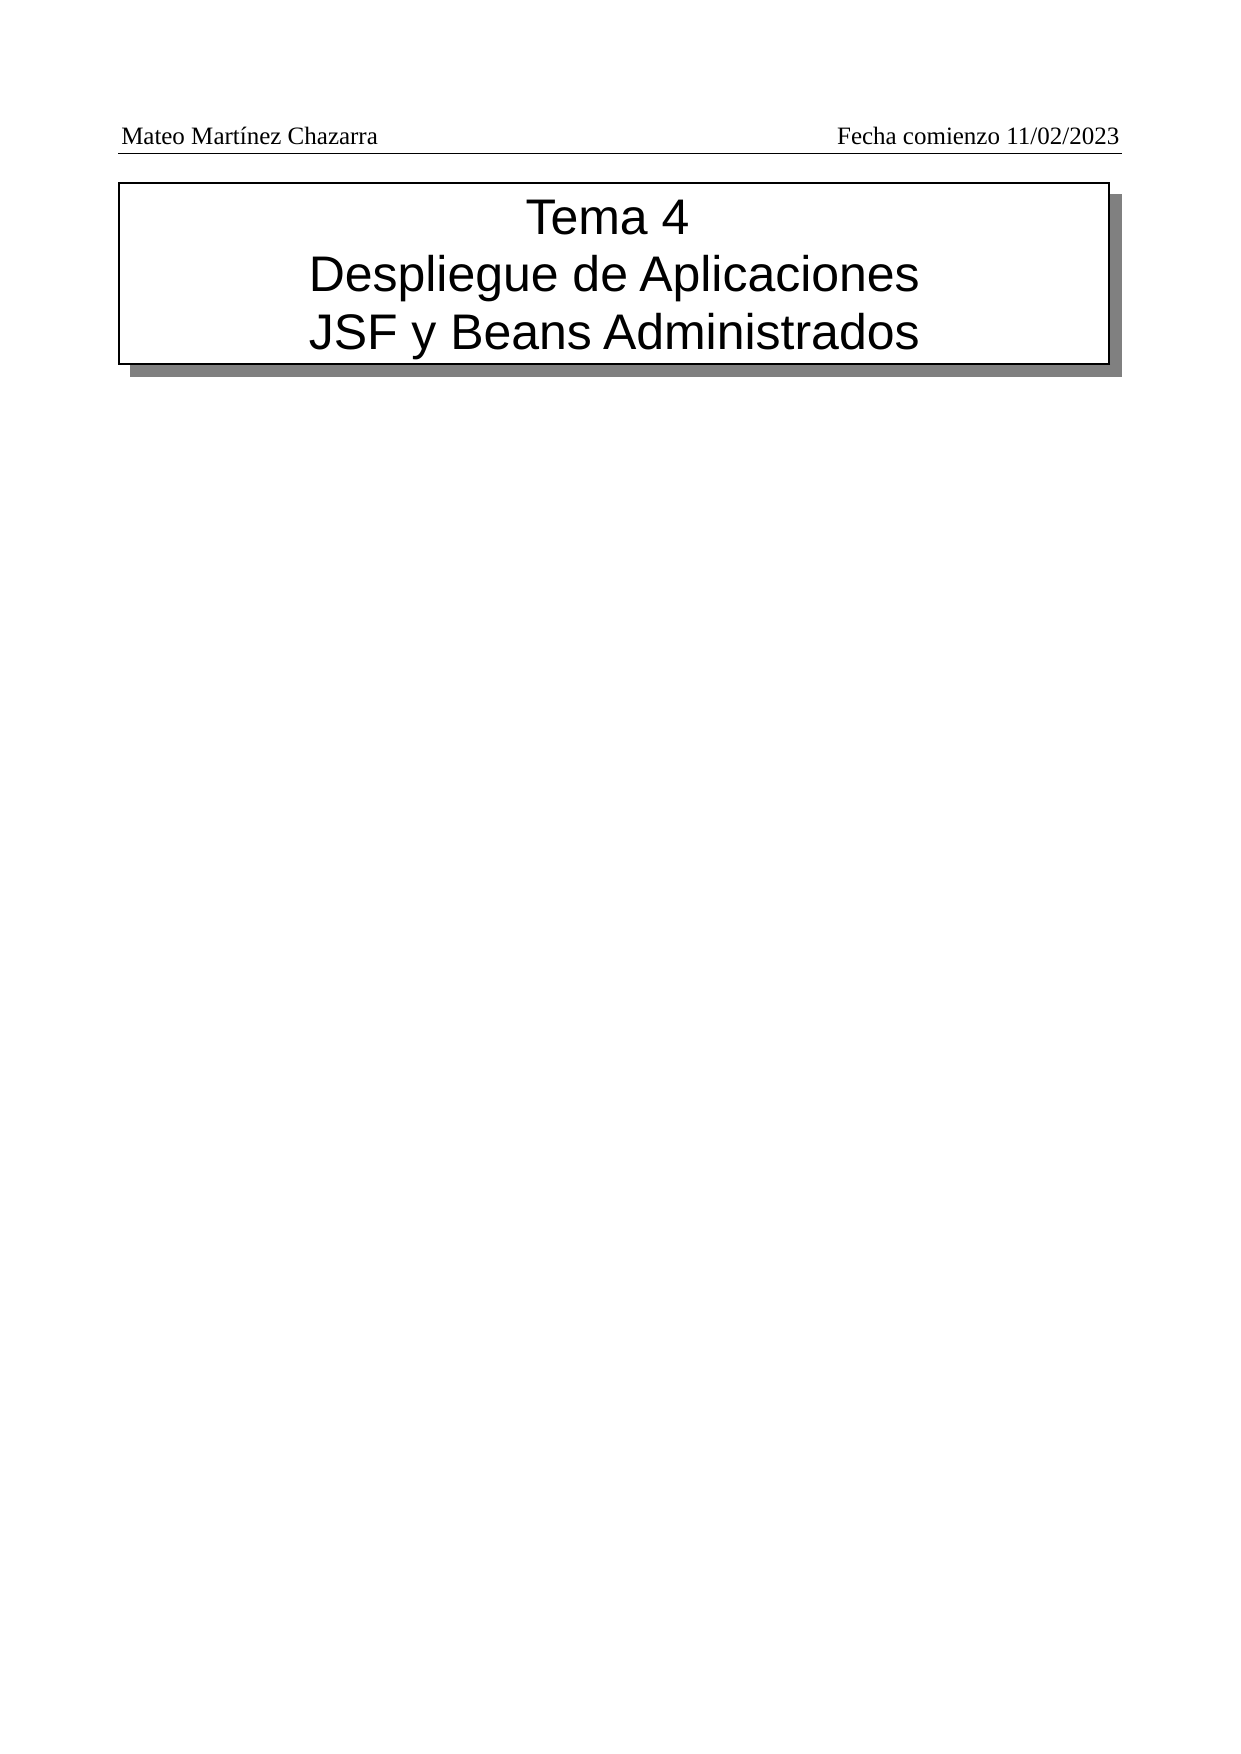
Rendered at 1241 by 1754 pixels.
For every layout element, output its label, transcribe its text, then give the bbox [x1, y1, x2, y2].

text Tema 4 [120, 184, 1108, 240]
text Despliegue de Aplicaciones [120, 240, 1108, 297]
text JSF y Beans Administrados [120, 297, 1108, 363]
